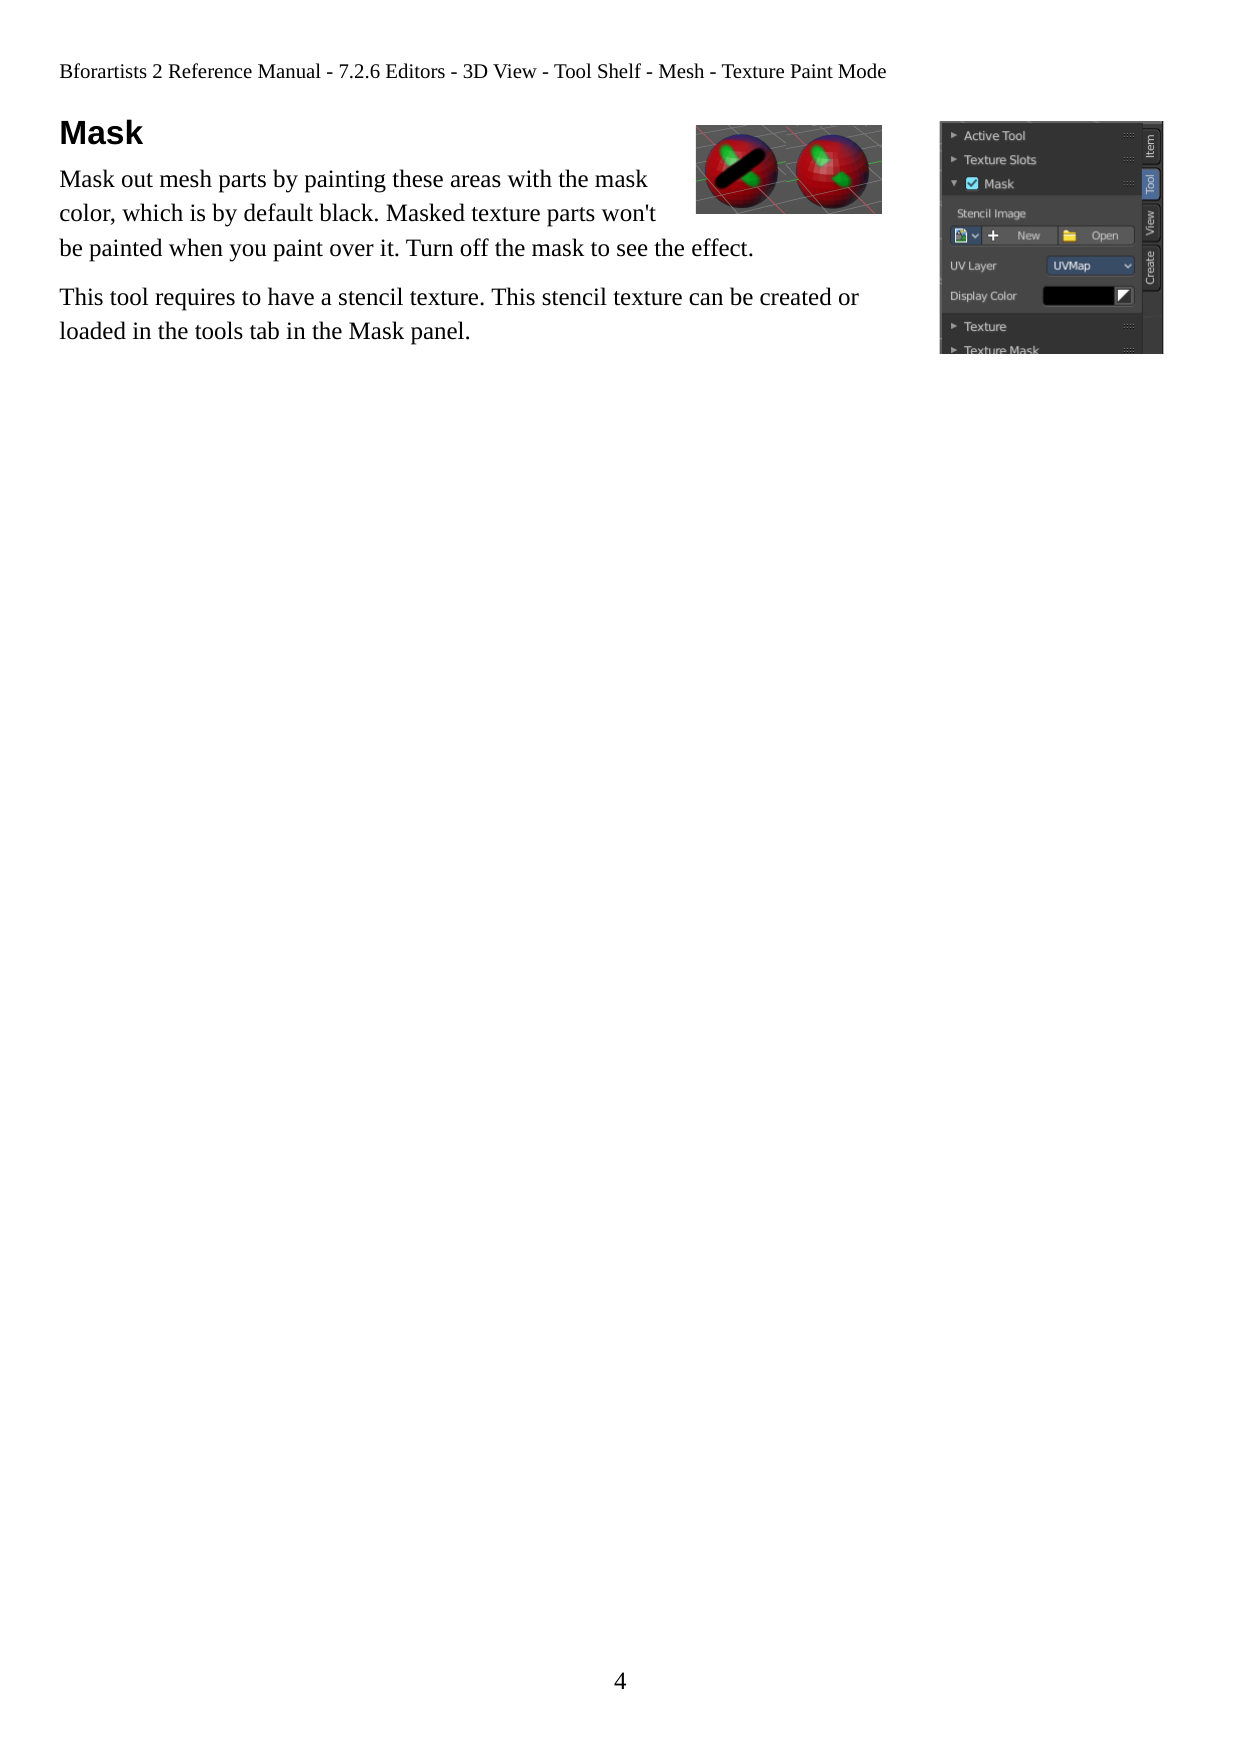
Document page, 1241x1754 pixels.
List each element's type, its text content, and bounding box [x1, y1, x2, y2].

picture [695, 125, 882, 214]
text This tool requires to have a stencil texture. This stencil texture can be created or loaded in the tools tab in the Mask panel. [59, 282, 939, 345]
picture [939, 121, 1164, 354]
text Mask out mesh parts by painting these areas with the mask color, which is by default black. Masked texture parts won't be painted when you paint over it. Turn off the mask to see the effect. [59, 164, 939, 261]
subtitle Mask [59, 113, 1181, 151]
